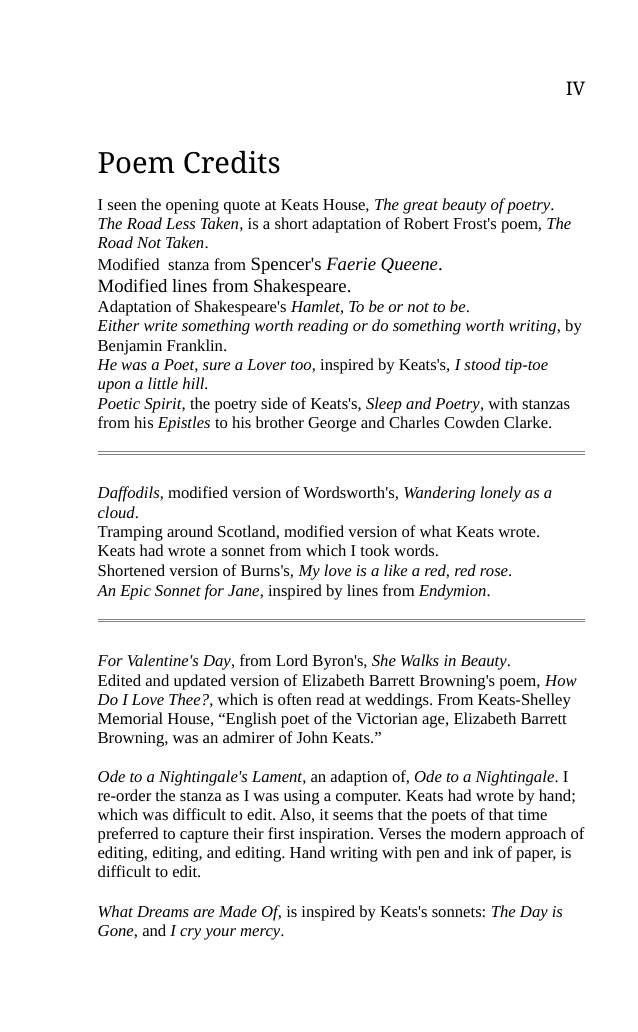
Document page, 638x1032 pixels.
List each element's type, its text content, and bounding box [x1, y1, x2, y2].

subtitle Poem Credits [97, 142, 585, 182]
text For Valentine's Day, from Lord Byron's, She Walks in Beauty. [97, 651, 585, 670]
text Modified stanza from Spencer's Faerie Queene. [97, 253, 585, 274]
text Either write something worth reading or do something worth writing, by Benjamin Franklin. [97, 316, 585, 354]
text Modified lines from Shakespeare. [97, 274, 585, 296]
text Daffodils, modified version of Wordsworth's, Wandering lonely as a cloud. [97, 483, 585, 522]
text Edited and updated version of Elizabeth Barrett Browning's poem, How Do I Love Thee?, which is often read at weddings. From Keats-Shelley Memorial House, “English poet of the Victorian age, Elizabeth Barrett Browning, was an admirer of John Keats.” [97, 671, 585, 747]
text Adaptation of Shakespeare's Hamlet, To be or not to be. [97, 297, 585, 316]
text The Road Less Taken, is a short adaptation of Robert Frost's poem, The Road Not Taken. [97, 214, 585, 252]
text Shortened version of Burns's, My love is a like a red, red rose. [97, 561, 585, 580]
text Poetic Spirit, the poetry side of Keats's, Sleep and Poetry, with stanzas from his Epistles to his brother George and Charles Cowden Clarke. [97, 394, 585, 432]
text I seen the opening quote at Keats House, The great beauty of poetry. [97, 194, 585, 213]
text Ode to a Nightingale's Lament, an adaption of, Ode to a Nightingale. I re-order the stanza as I was using a computer. Keats had wrote by hand; which was difficult to edit. Also, it seems that the poets of that time preferred to capture their first inspiration. Verses the modern approach of editing, editing, and editing. Hand writing with pen and ink of paper, is difficult to edit. [97, 766, 585, 881]
text Tramping around Scotland, modified version of what Keats wrote. Keats had wrote a sonnet from which I took words. [97, 522, 585, 560]
text What Dreams are Made Of, is inspired by Keats's sonnets: The Day is Gone, and I cry your mercy. [97, 901, 585, 940]
text He was a Poet, sure a Lover too, inspired by Keats's, I stood tip-toe upon a little hill. [97, 355, 585, 393]
text An Epic Sonnet for Jane, inspired by lines from Endymion. [97, 580, 585, 599]
